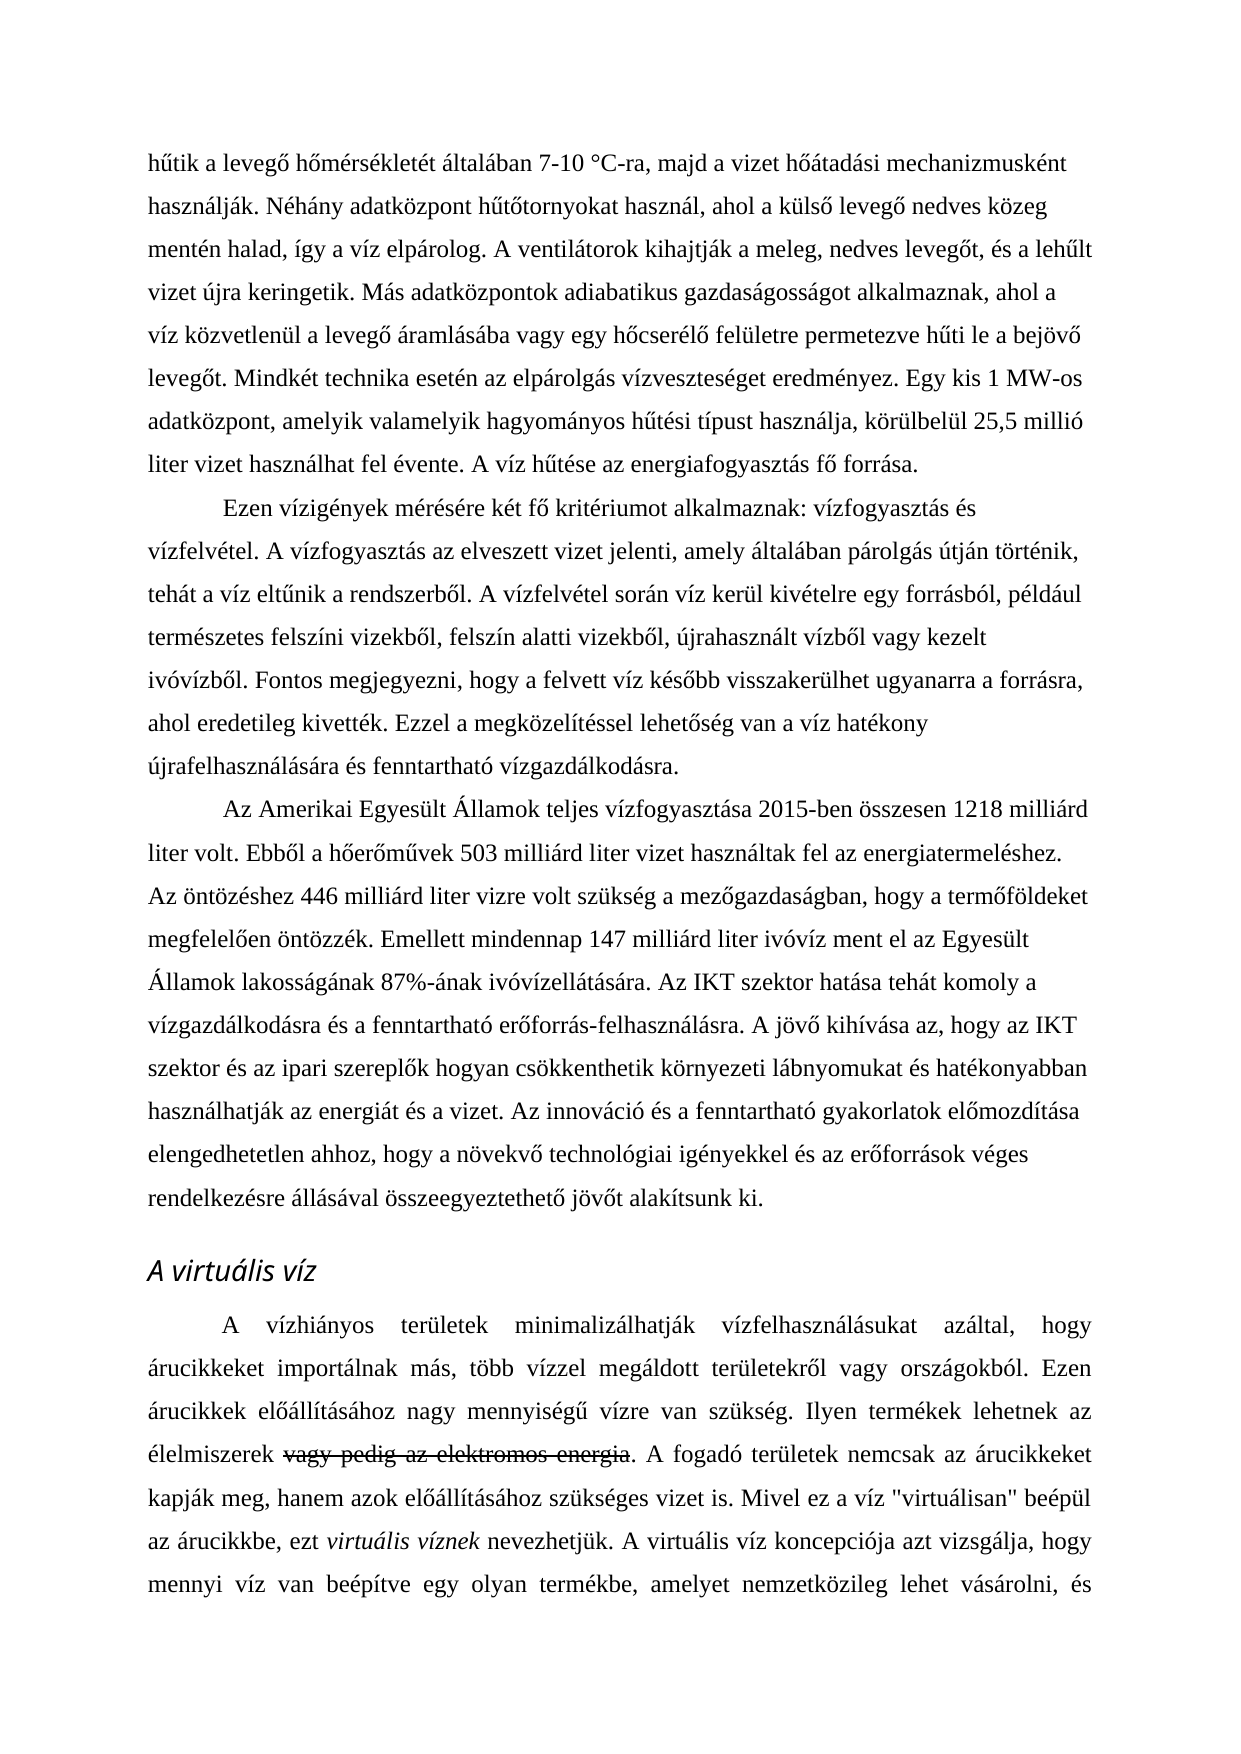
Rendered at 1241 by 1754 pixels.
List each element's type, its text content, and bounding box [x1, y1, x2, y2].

text hűtik a levegő hőmérsékletét általában 7-10 °C-ra, majd a vizet hőátadási mechanizmusként használják. Néhány adatközpont hűtőtornyokat használ, ahol a külső levegő nedves közeg mentén halad, így a víz elpárolog. A ventilátorok kihajtják a meleg, nedves levegőt, és a lehűlt vizet újra keringetik. Más adatközpontok adiabatikus gazdaságosságot alkalmaznak, ahol a víz közvetlenül a levegő áramlásába vagy egy hőcserélő felületre permetezve hűti le a bejövő levegőt. Mindkét technika esetén az elpárolgás vízveszteséget eredményez. Egy kis 1 MW-os adatközpont, amelyik valamelyik hagyományos hűtési típust használja, körülbelül 25,5 millió liter vizet használhat fel évente. A víz hűtése az energiafogyasztás fő forrása. [148, 148, 1093, 478]
text Ezen vízigények mérésére két fő kritériumot alkalmaznak: vízfogyasztás és vízfelvétel. A vízfogyasztás az elveszett vizet jelenti, amely általában párolgás útján történik, tehát a víz eltűnik a rendszerből. A vízfelvétel során víz kerül kivételre egy forrásból, például természetes felszíni vizekből, felszín alatti vizekből, újrahasznált vízből vagy kezelt ivóvízből. Fontos megjegyezni, hogy a felvett víz később visszakerülhet ugyanarra a forrásra, ahol eredetileg kivették. Ezzel a megközelítéssel lehetőség van a víz hatékony újrafelhasználására és fenntartható vízgazdálkodásra. [148, 493, 1093, 780]
text A vízhiányos területek minimalizálhatják vízfelhasználásukat azáltal, hogy árucikkeket importálnak más, több vízzel megáldott területekről vagy országokból. Ezen árucikkek előállításához nagy mennyiségű vízre van szükség. Ilyen termékek lehetnek az élelmiszerek vagy pedig az elektromos energia. A fogadó területek nemcsak az árucikkeket kapják meg, hanem azok előállításához szükséges vizet is. Mivel ez a víz "virtuálisan" beépül az árucikkbe, ezt virtuális víznek nevezhetjük. A virtuális víz koncepciója azt vizsgálja, hogy mennyi víz van beépítve egy olyan termékbe, amelyet nemzetközileg lehet vásárolni, és [148, 1310, 1093, 1598]
subtitle A virtuális víz [148, 1251, 1093, 1290]
text Az Amerikai Egyesült Államok teljes vízfogyasztása 2015-ben összesen 1218 milliárd liter volt. Ebből a hőerőművek 503 milliárd liter vizet használtak fel az energiatermeléshez. Az öntözéshez 446 milliárd liter vizre volt szükség a mezőgazdaságban, hogy a termőföldeket megfelelően öntözzék. Emellett mindennap 147 milliárd liter ivóvíz ment el az Egyesült Államok lakosságának 87%-ának ivóvízellátására. Az IKT szektor hatása tehát komoly a vízgazdálkodásra és a fenntartható erőforrás-felhasználásra. A jövő kihívása az, hogy az IKT szektor és az ipari szereplők hogyan csökkenthetik környezeti lábnyomukat és hatékonyabban használhatják az energiát és a vizet. Az innováció és a fenntartható gyakorlatok előmozdítása elengedhetetlen ahhoz, hogy a növekvő technológiai igényekkel és az erőforrások véges rendelkezésre állásával összeegyeztethető jövőt alakítsunk ki. [148, 794, 1093, 1211]
